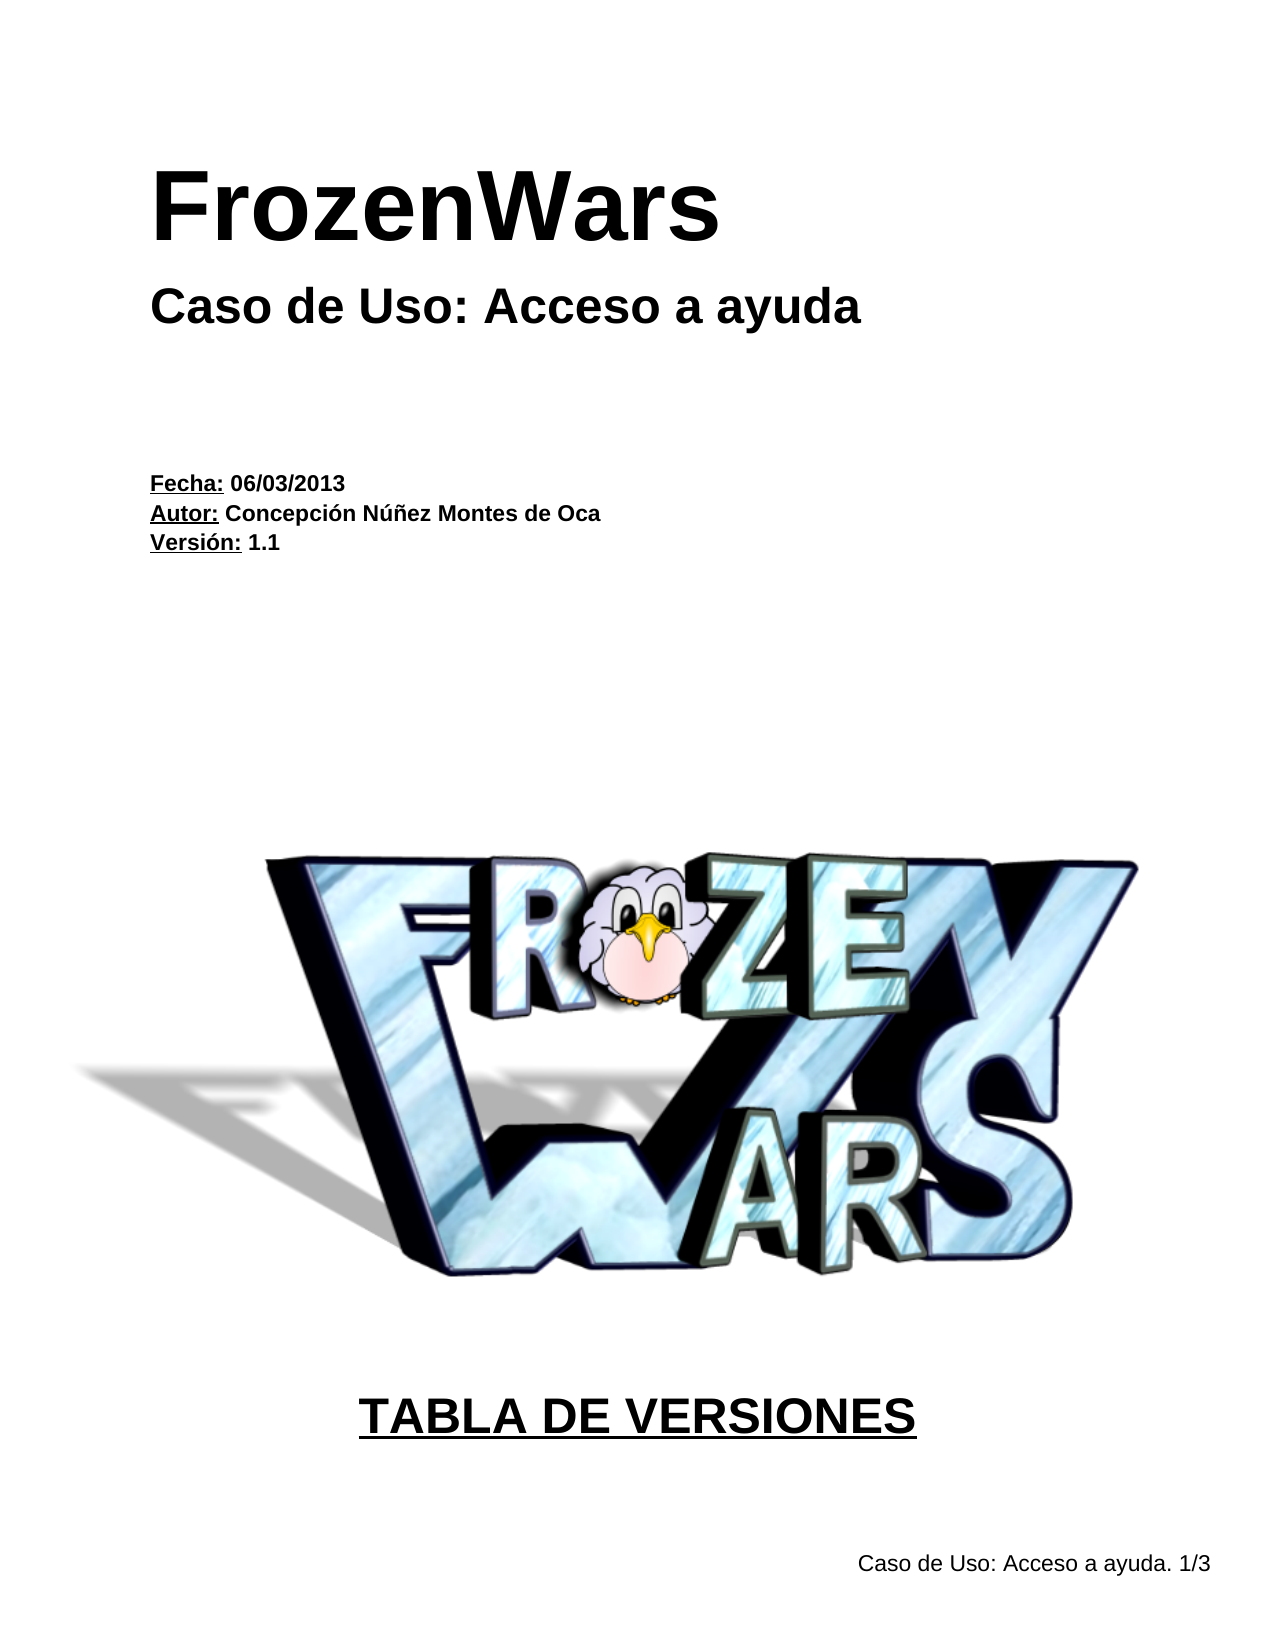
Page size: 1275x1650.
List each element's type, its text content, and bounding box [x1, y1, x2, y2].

text Autor: Concepción Núñez Montes de Oca [150, 500, 1108, 526]
text FrozenWars [150, 150, 1125, 262]
text Versión: 1.1 [150, 530, 1125, 555]
text TABLA DE VERSIONES [150, 1388, 1125, 1444]
text Caso de Uso: Acceso a ayuda [150, 278, 1125, 334]
picture [59, 847, 1139, 1278]
text Fecha: 06/03/2013 [150, 471, 1125, 497]
